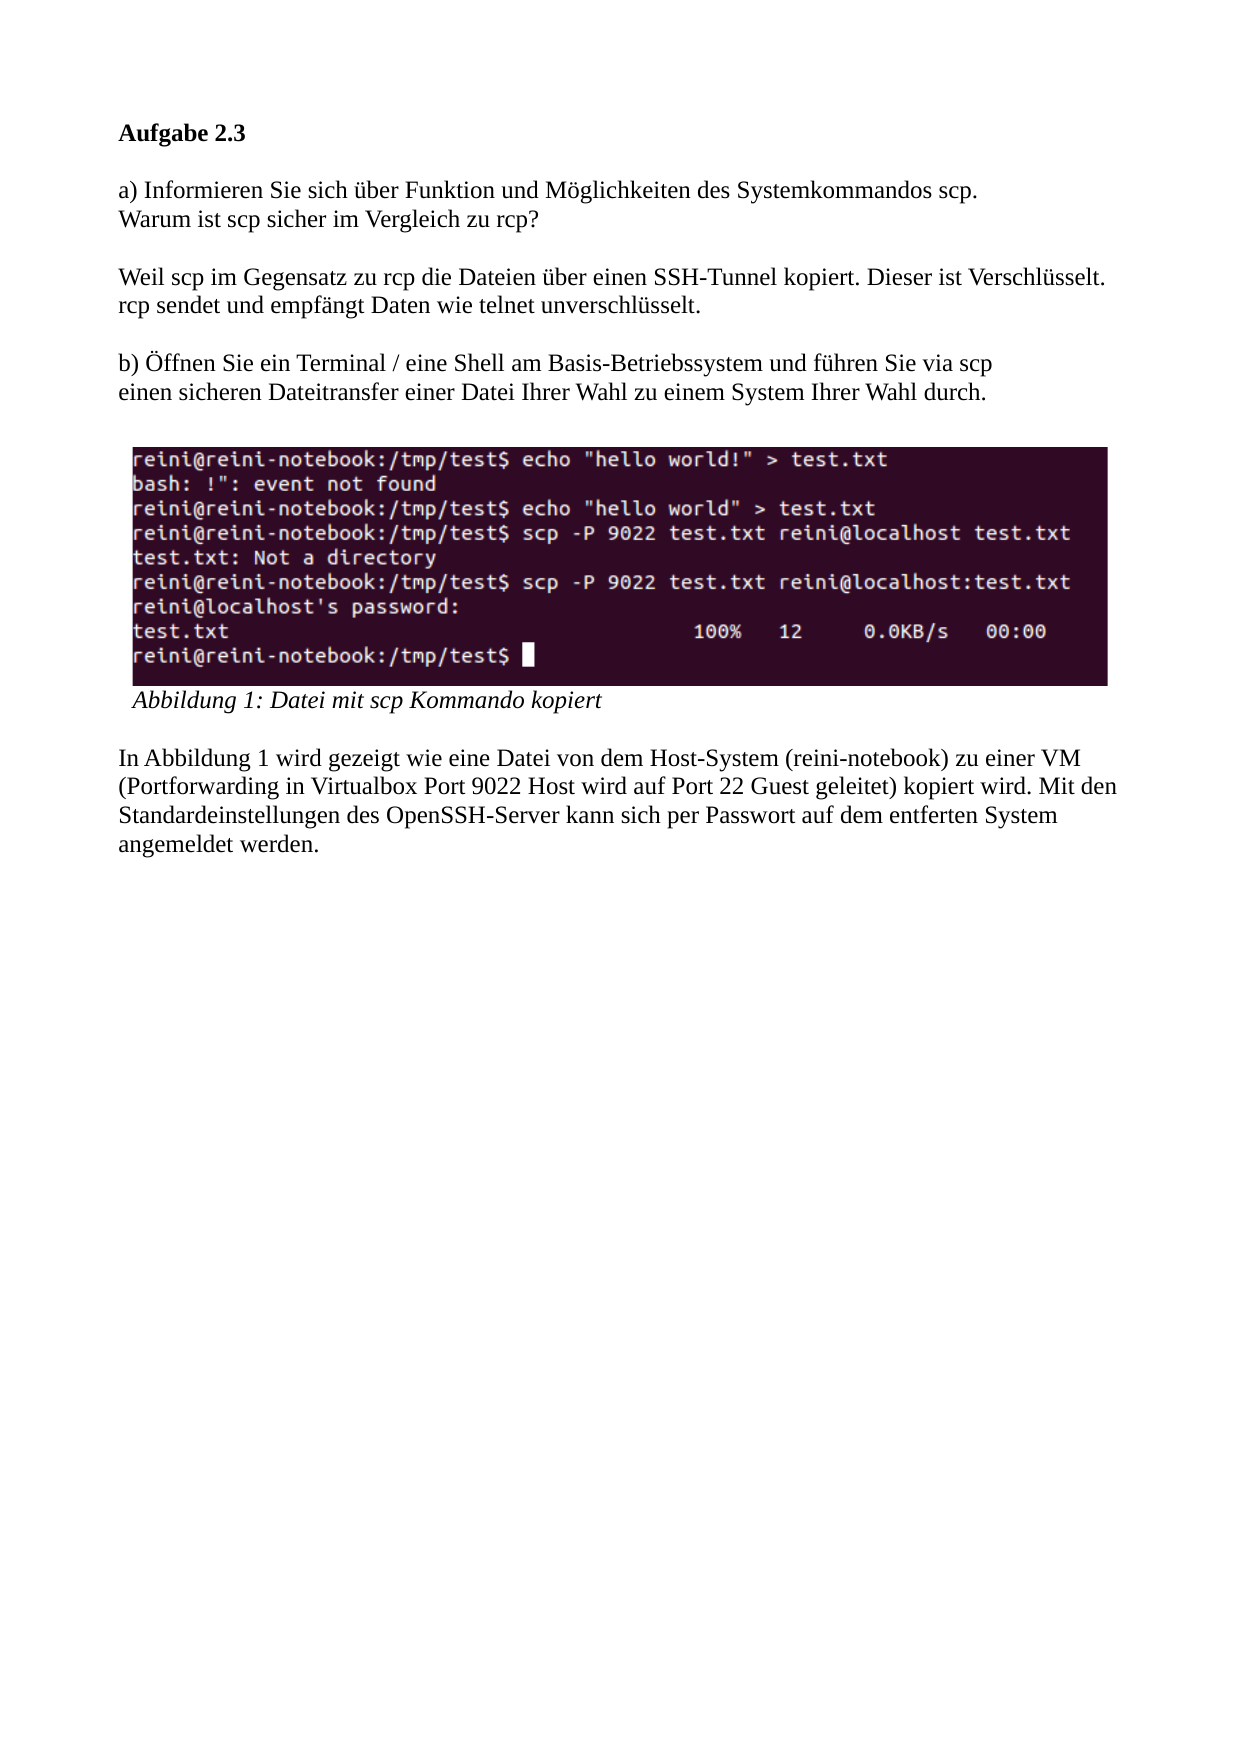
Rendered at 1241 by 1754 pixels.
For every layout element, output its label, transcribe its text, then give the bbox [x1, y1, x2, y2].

text Aufgabe 2.3 [118, 118, 1122, 147]
text Abbildung 1: Datei mit scp Kommando kopiert [132, 686, 1107, 714]
picture [132, 447, 1108, 686]
text Weil scp im Gegensatz zu rcp die Dateien über einen SSH-Tunnel kopiert. Dieser ist Verschlüsselt. rcp sendet und empfängt Daten wie telnet unverschlüsselt. [118, 262, 1122, 319]
text In Abbildung 1 wird gezeigt wie eine Datei von dem Host-System (reini-notebook) zu einer VM (Portforwarding in Virtualbox Port 9022 Host wird auf Port 22 Guest geleitet) kopiert wird. Mit den Standardeinstellungen des OpenSSH-Server kann sich per Passwort auf dem entferten System angemeldet werden. [118, 743, 1122, 858]
text b) Öffnen Sie ein Terminal / eine Shell am Basis-Betriebssystem und führen Sie via scp [118, 348, 1122, 377]
text a) Informieren Sie sich über Funktion und Möglichkeiten des Systemkommandos scp. [118, 176, 1122, 204]
text einen sicheren Dateitransfer einer Datei Ihrer Wahl zu einem System Ihrer Wahl durch. [118, 377, 1122, 406]
text Warum ist scp sicher im Vergleich zu rcp? [118, 204, 1122, 233]
